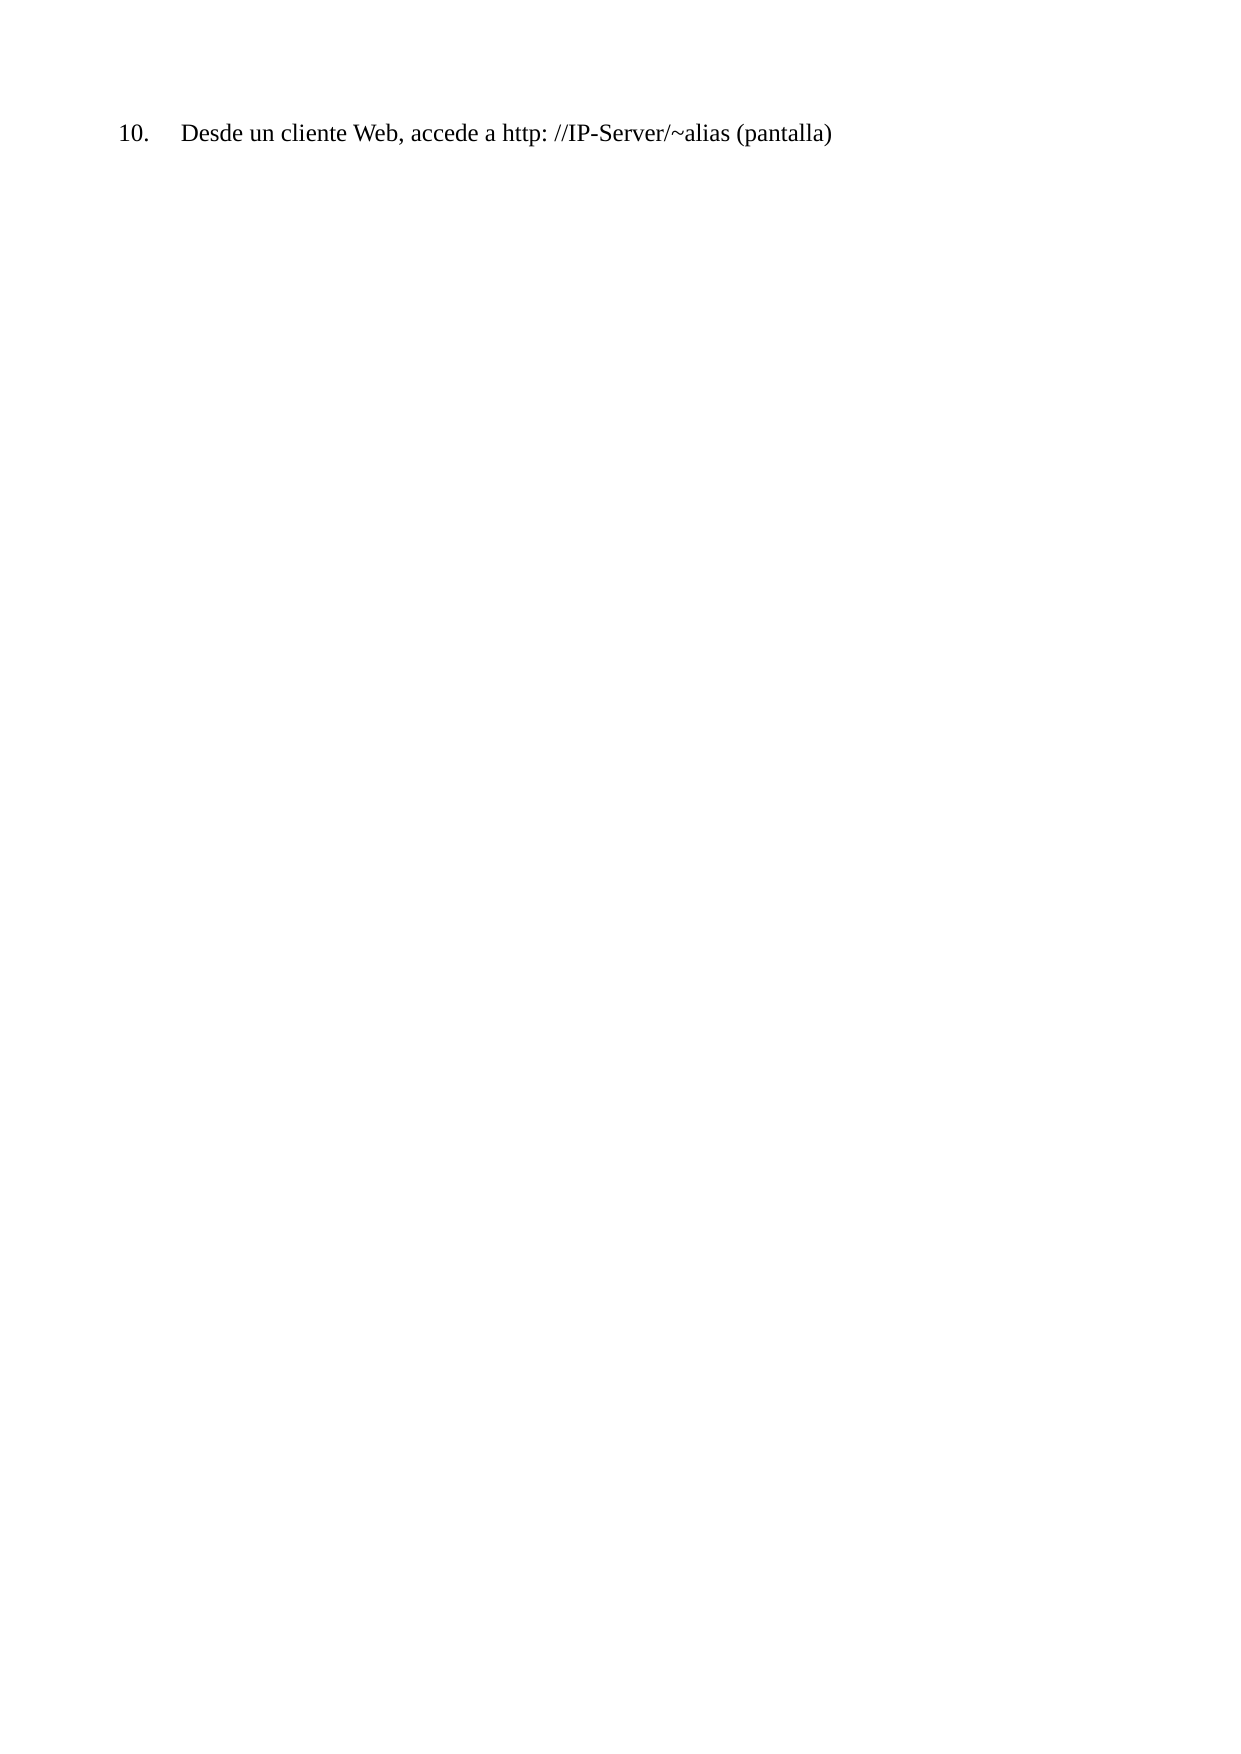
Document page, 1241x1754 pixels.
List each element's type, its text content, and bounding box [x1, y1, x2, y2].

text 10. Desde un cliente Web, accede a http: //IP-Server/~alias (pantalla) [118, 118, 1122, 147]
